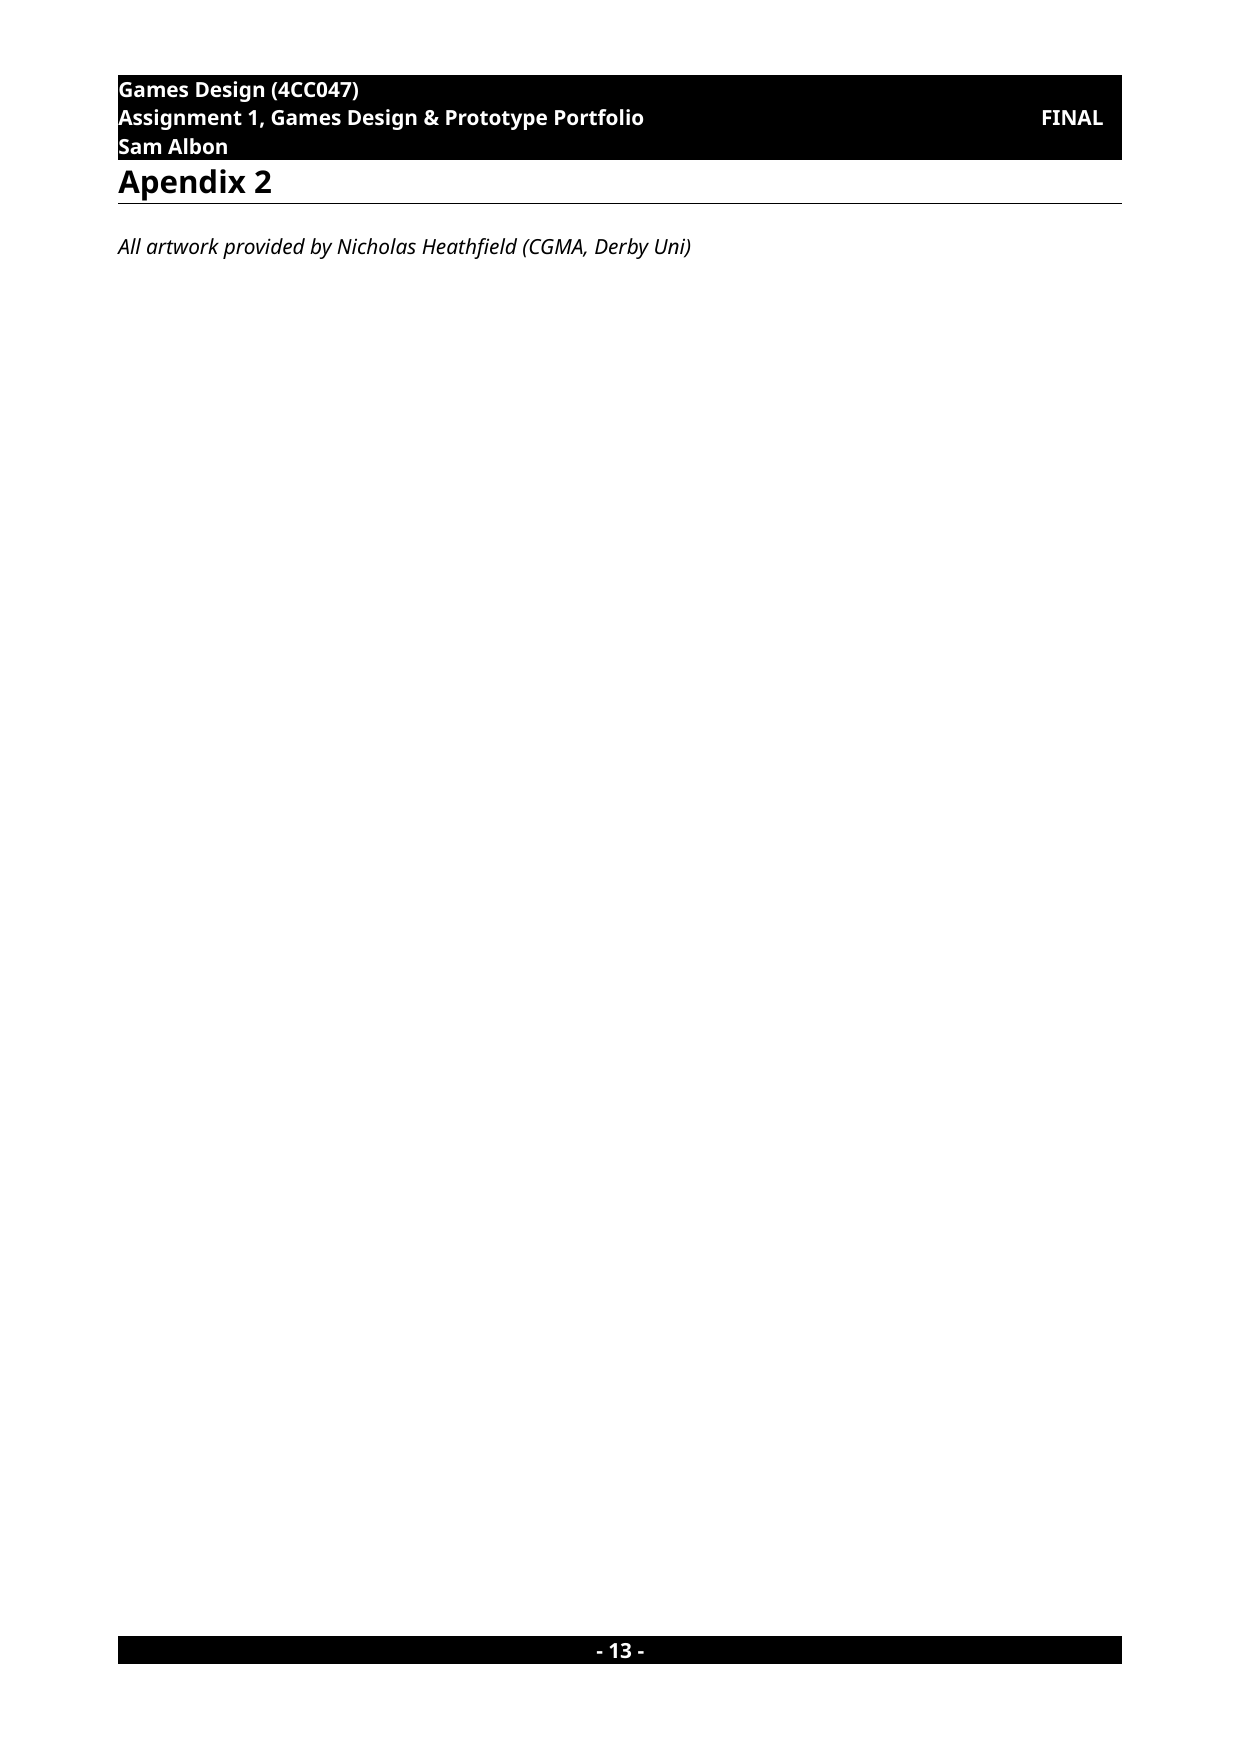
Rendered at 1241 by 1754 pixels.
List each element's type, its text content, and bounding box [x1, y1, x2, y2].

text Apendix 2 [118, 160, 1122, 203]
text All artwork provided by Nicholas Heathfield (CGMA, Derby Uni) [118, 232, 1122, 260]
